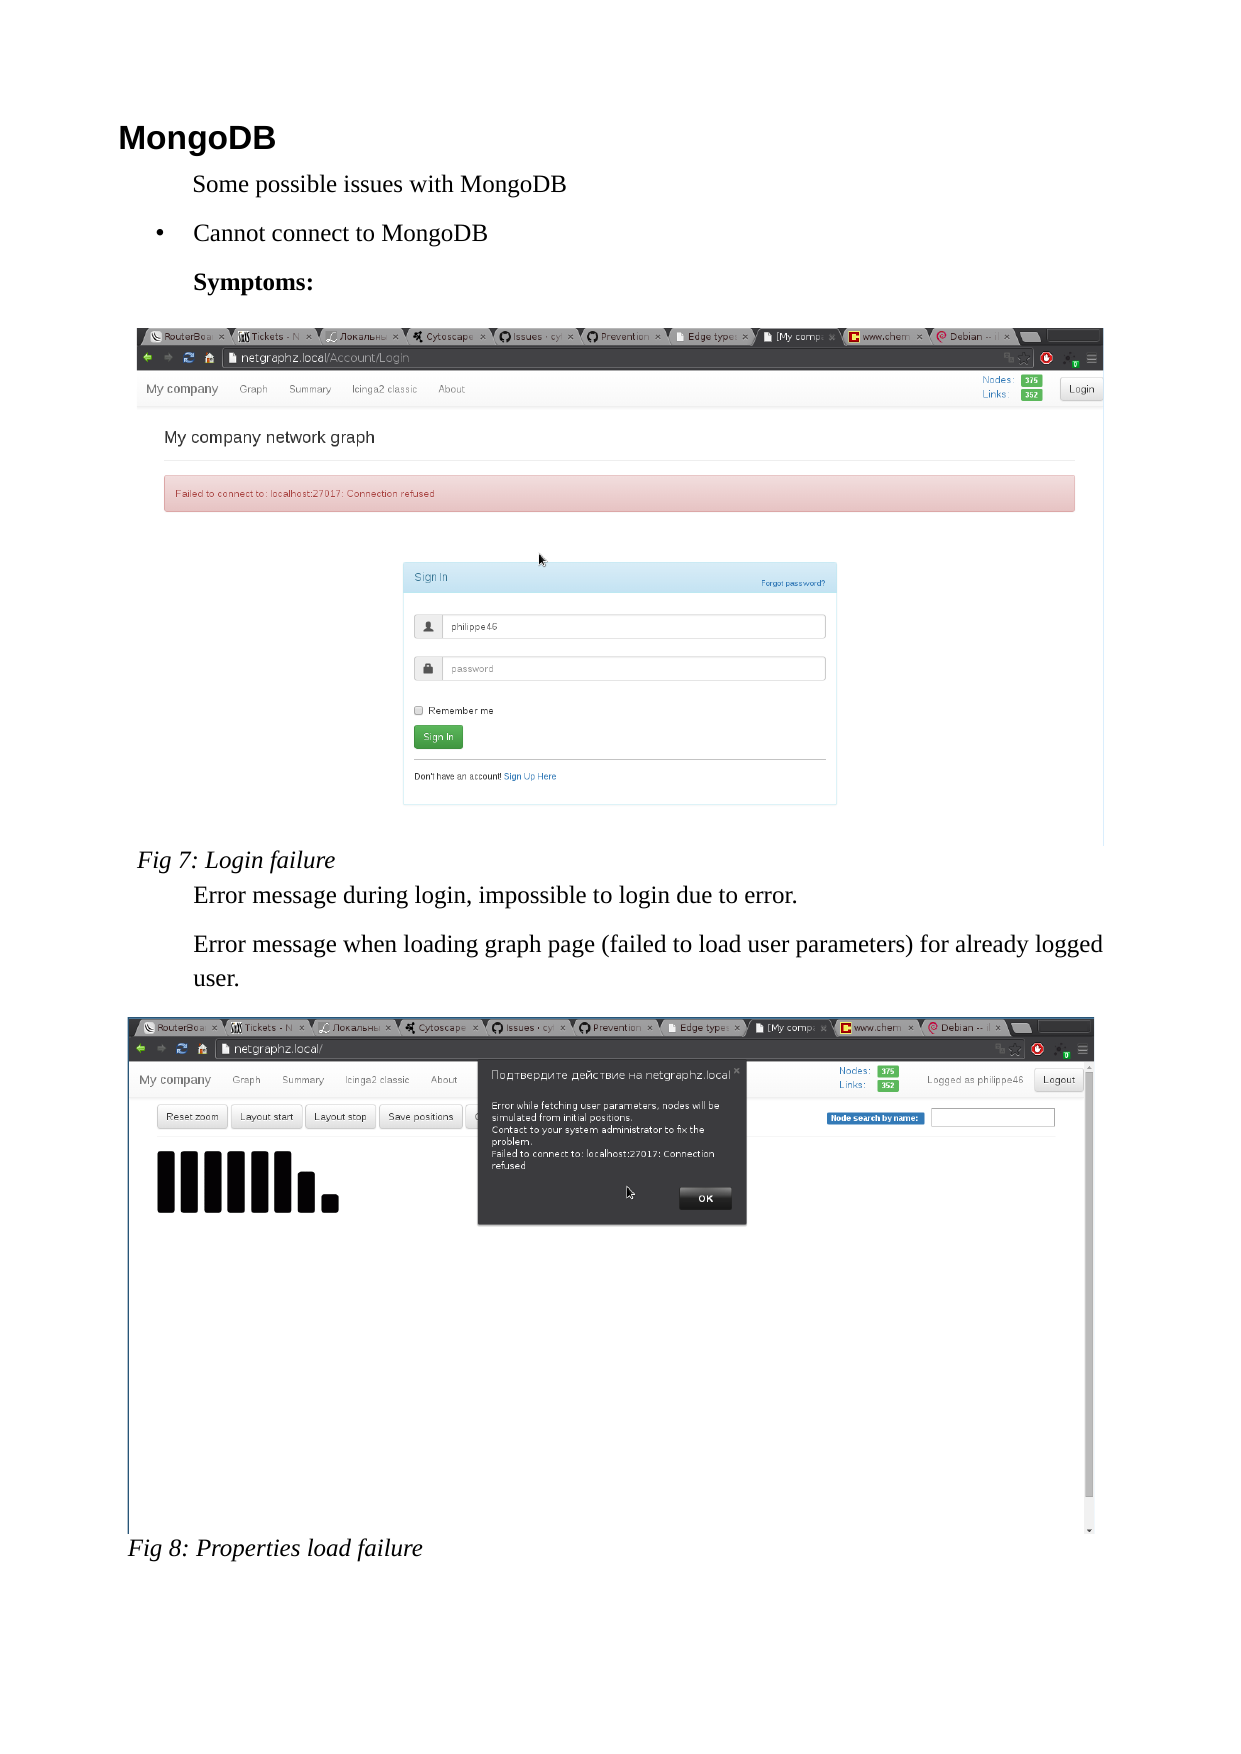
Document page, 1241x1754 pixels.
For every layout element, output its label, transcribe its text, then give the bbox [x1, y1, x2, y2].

subtitle MongoDB [118, 118, 1122, 157]
picture [136, 328, 1104, 846]
picture [127, 1017, 1095, 1534]
list Error message during login, impossible to login due to error. [137, 316, 1122, 909]
list [128, 1005, 1094, 1017]
list Cannot connect to MongoDB [156, 218, 1122, 247]
list Symptoms: [156, 267, 1122, 296]
list Fig 7: Login failure [137, 846, 1103, 874]
list Error message when loading graph page (failed to load user parameters) for already logged user. [156, 929, 1122, 992]
list Fig 8: Properties load failure [128, 1534, 1094, 1562]
text Some possible issues with MongoDB [118, 169, 1122, 198]
